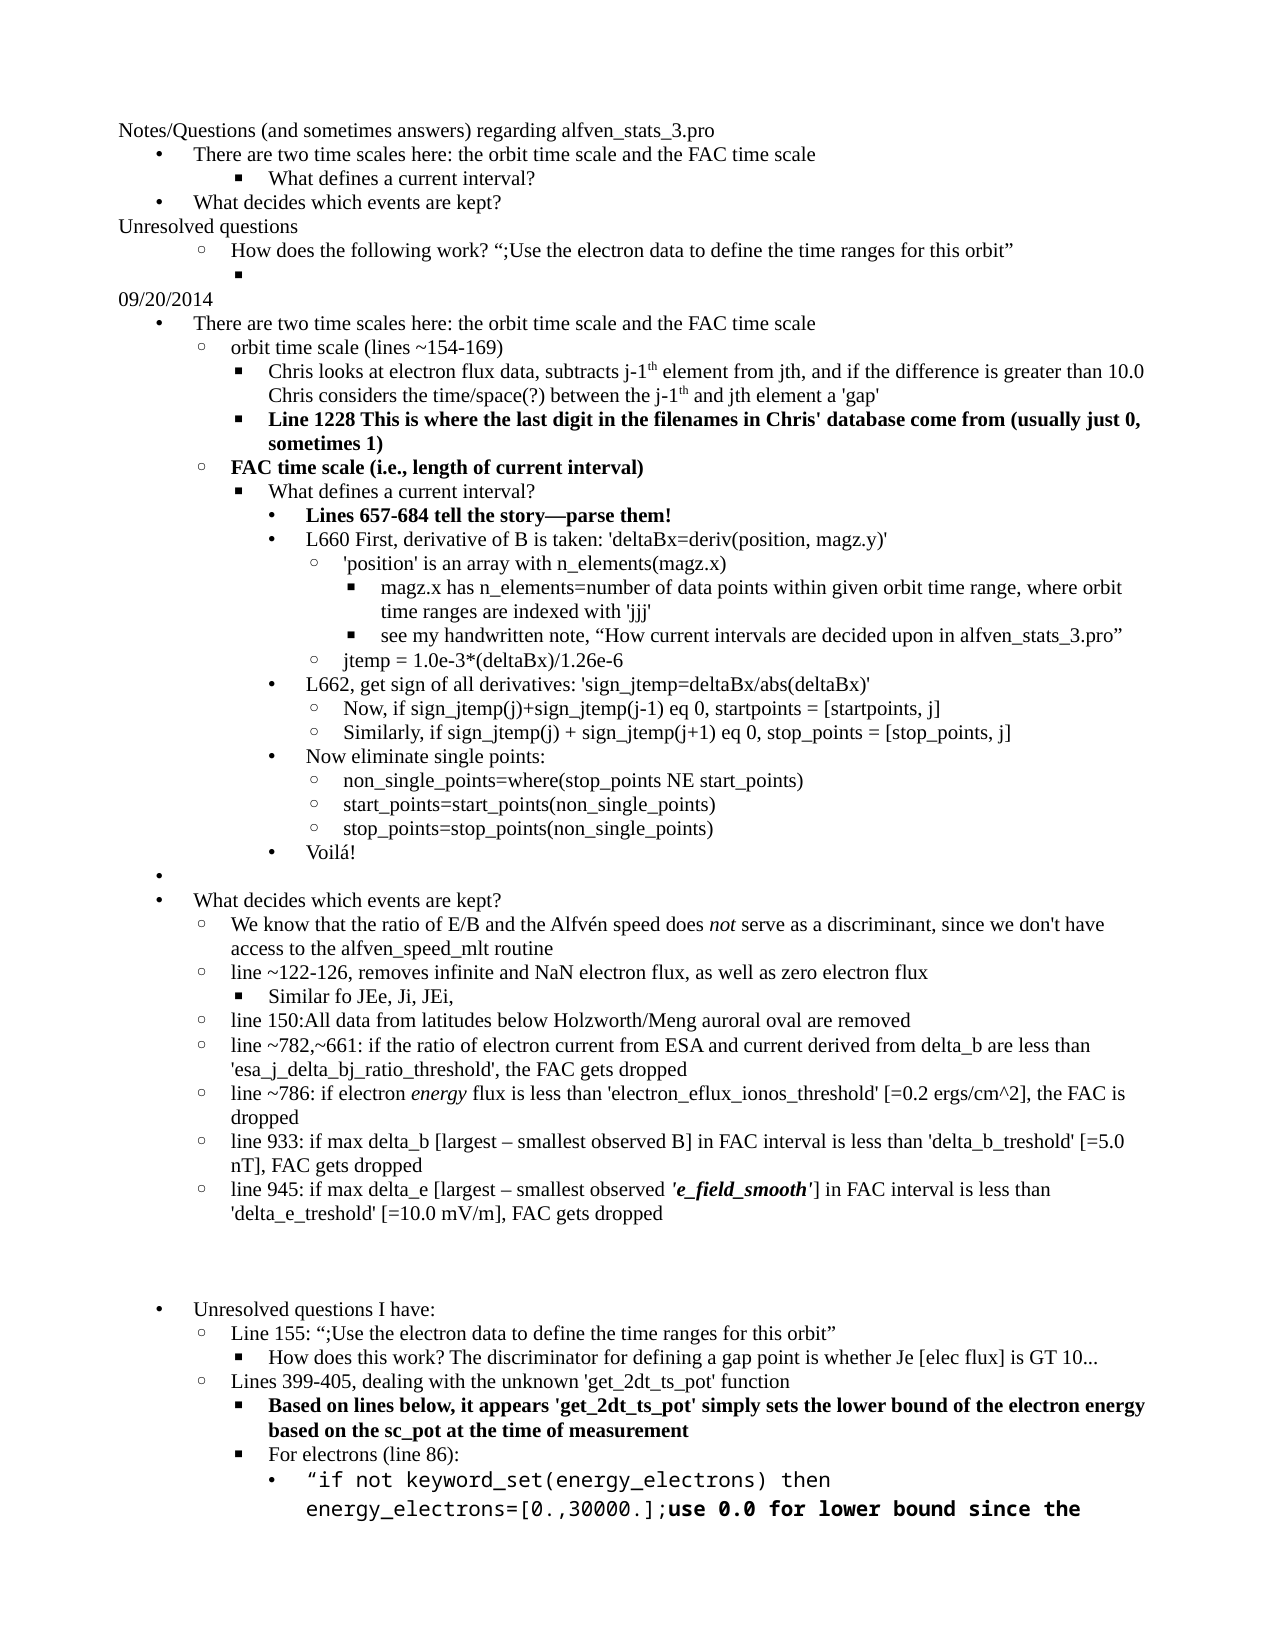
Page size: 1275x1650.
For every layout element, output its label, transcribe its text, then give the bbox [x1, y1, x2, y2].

list Lines 657-684 tell the story—parse them! [268, 503, 1157, 527]
list non_single_points=where(stop_points NE start_points) [306, 768, 1157, 792]
list How does this work? The discriminator for defining a gap point is whether Je [elec flux] is GT 10... [231, 1345, 1157, 1369]
list line 933: if max delta_b [largest – smallest observed B] in FAC interval is less than 'delta_b_treshold' [=5.0 nT], FAC gets dropped [193, 1129, 1157, 1177]
list start_points=start_points(non_single_points) [306, 792, 1157, 816]
list Lines 399-405, dealing with the unknown 'get_2dt_ts_pot' function [193, 1369, 1157, 1393]
list line ~782,~661: if the ratio of electron current from ESA and current derived from delta_b are less than 'esa_j_delta_bj_ratio_threshold', the FAC gets dropped [193, 1032, 1157, 1081]
list What decides which events are kept? [156, 888, 1157, 912]
list Now, if sign_jtemp(j)+sign_jtemp(j-1) eq 0, startpoints = [startpoints, j] [306, 696, 1157, 720]
list 'position' is an array with n_elements(magz.x) [306, 551, 1157, 575]
list Similar fo JEe, Ji, JEi, [231, 984, 1157, 1008]
list line 150:All data from latitudes below Holzworth/Meng auroral oval are removed [193, 1008, 1157, 1032]
text 09/20/2014 [118, 287, 1157, 311]
list What defines a current interval? [231, 166, 1157, 190]
list Now eliminate single points: [268, 744, 1157, 768]
list stop_points=stop_points(non_single_points) [306, 816, 1157, 840]
list Chris looks at electron flux data, subtracts j-1th element from jth, and if the difference is greater than 10.0 Chris considers the time/space(?) between the j-1th and jth element a 'gap' [231, 359, 1157, 407]
list see my handwritten note, “How current intervals are decided upon in alfven_stats_3.pro” [343, 623, 1157, 647]
list Voilá! [268, 840, 1157, 864]
list Line 1228 This is where the last digit in the filenames in Chris' database come from (usually just 0, sometimes 1) [231, 407, 1157, 455]
text Unresolved questions [118, 214, 1157, 238]
list For electrons (line 86): [231, 1442, 1157, 1466]
list “if not keyword_set(energy_electrons) then energy_electrons=[0.,30000.];use 0.0 for lower bound since the [268, 1466, 1157, 1522]
text Notes/Questions (and sometimes answers) regarding alfven_stats_3.pro [118, 118, 1157, 142]
list There are two time scales here: the orbit time scale and the FAC time scale [156, 311, 1157, 335]
list How does the following work? “;Use the electron data to define the time ranges for this orbit” [193, 238, 1157, 262]
list Based on lines below, it appears 'get_2dt_ts_pot' simply sets the lower bound of the electron energy based on the sc_pot at the time of measurement [231, 1393, 1157, 1442]
list Similarly, if sign_jtemp(j) + sign_jtemp(j+1) eq 0, stop_points = [stop_points, j] [306, 720, 1157, 744]
list What decides which events are kept? [156, 190, 1157, 214]
list line ~786: if electron energy flux is less than 'electron_eflux_ionos_threshold' [=0.2 ergs/cm^2], the FAC is dropped [193, 1081, 1157, 1129]
list Unresolved questions I have: [156, 1297, 1157, 1321]
list L662, get sign of all derivatives: 'sign_jtemp=deltaBx/abs(deltaBx)' [268, 672, 1157, 696]
list FAC time scale (i.e., length of current interval) [193, 455, 1157, 479]
list orbit time scale (lines ~154-169) [193, 335, 1157, 359]
list L660 First, derivative of B is taken: 'deltaBx=deriv(position, magz.y)' [268, 527, 1157, 551]
list line 945: if max delta_e [largest – smallest observed 'e_field_smooth'] in FAC interval is less than 'delta_e_treshold' [=10.0 mV/m], FAC gets dropped [193, 1177, 1157, 1225]
list magz.x has n_elements=number of data points within given orbit time range, where orbit time ranges are indexed with 'jjj' [343, 575, 1157, 623]
list jtemp = 1.0e-3*(deltaBx)/1.26e-6 [306, 647, 1157, 672]
list line ~122-126, removes infinite and NaN electron flux, as well as zero electron flux [193, 960, 1157, 984]
list We know that the ratio of E/B and the Alfvén speed does not serve as a discriminant, since we don't have access to the alfven_speed_mlt routine [193, 912, 1157, 960]
list What defines a current interval? [231, 479, 1157, 503]
list There are two time scales here: the orbit time scale and the FAC time scale [156, 142, 1157, 166]
list Line 155: “;Use the electron data to define the time ranges for this orbit” [193, 1321, 1157, 1345]
